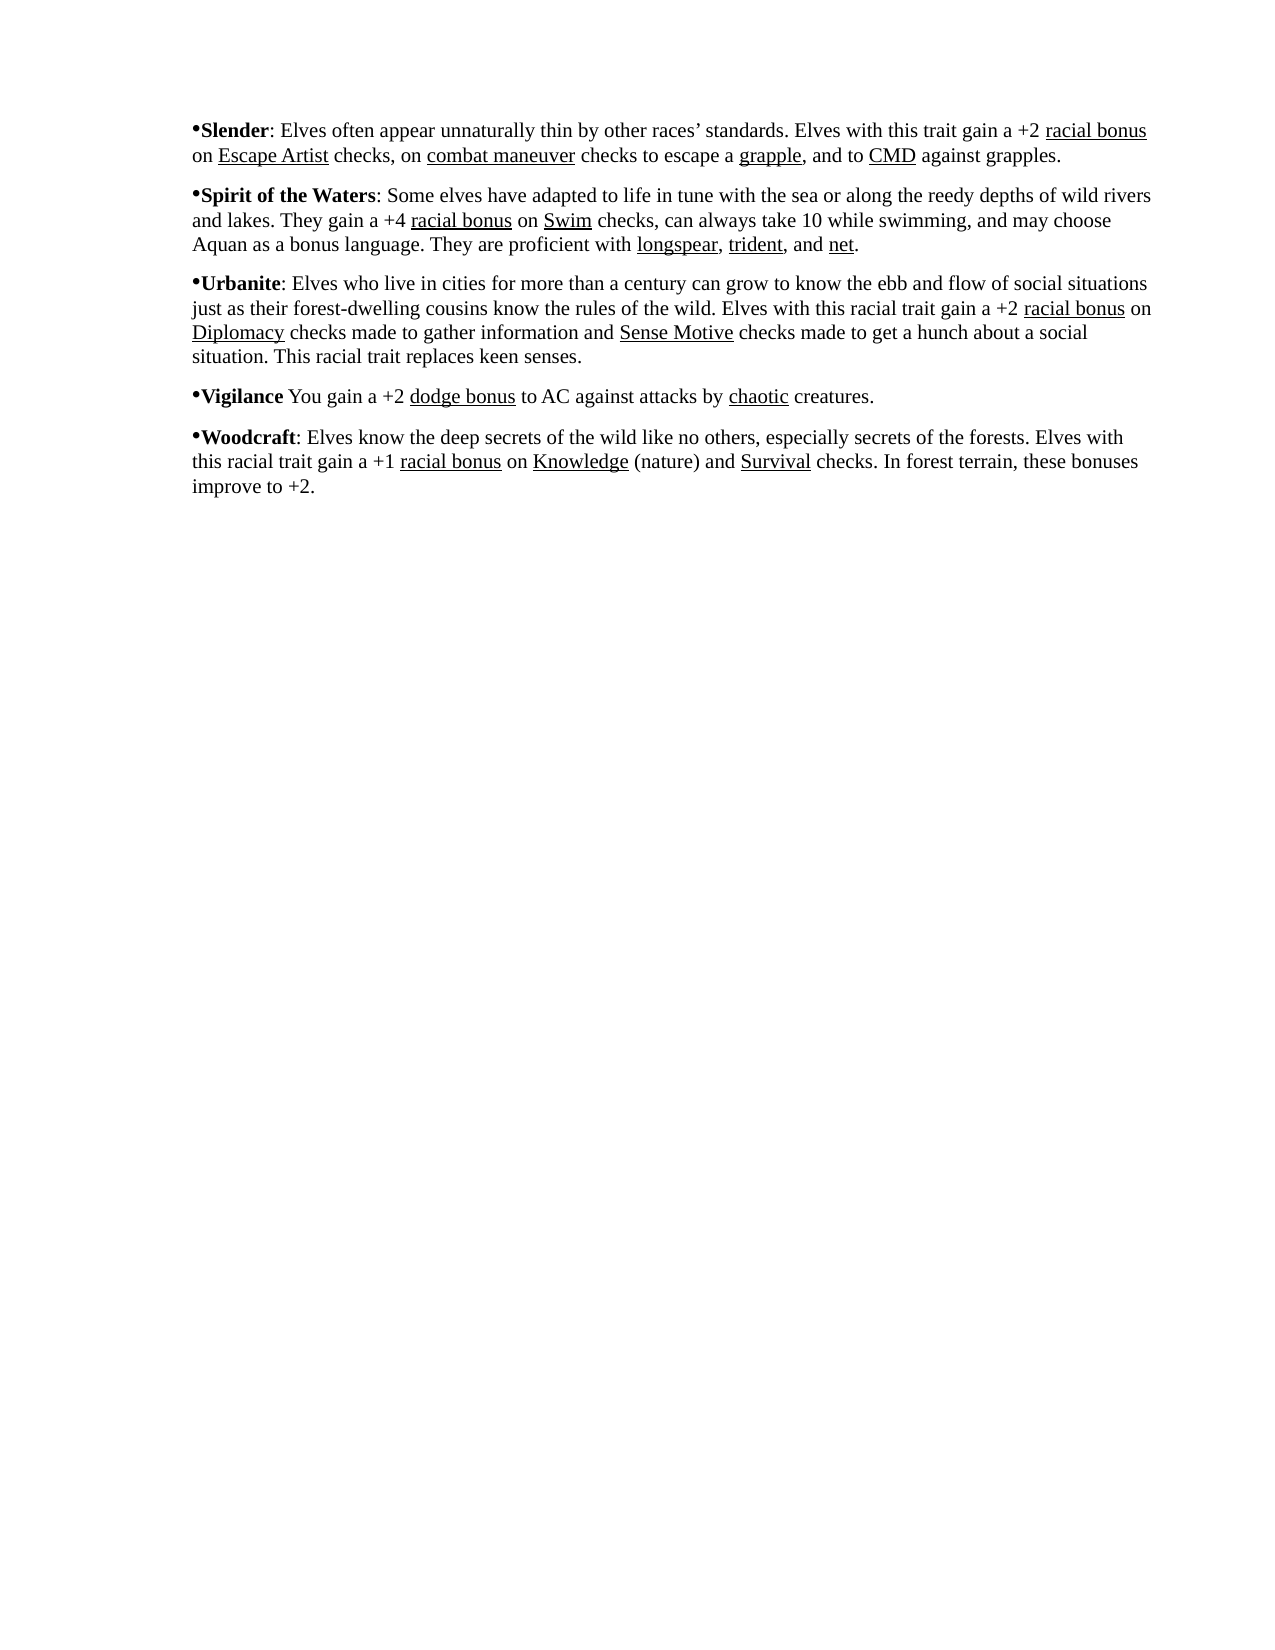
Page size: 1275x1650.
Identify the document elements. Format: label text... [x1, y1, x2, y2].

list Slender: Elves often appear unnaturally thin by other races’ standards. Elves with this trait gain a +2 racial bonus on Escape Artist checks, on combat maneuver checks to escape a grapple, and to CMD against grapples. [118, 118, 1157, 167]
list Vigilance You gain a +2 dodge bonus to AC against attacks by chaotic creatures. [118, 384, 1157, 409]
list Urbanite: Elves who live in cities for more than a century can grow to know the ebb and flow of social situations just as their forest-dwelling cousins know the rules of the wild. Elves with this racial trait gain a +2 racial bonus on Diplomacy checks made to gather information and Sense Motive checks made to get a hunch about a social situation. This racial trait replaces keen senses. [118, 271, 1157, 368]
list Spirit of the Waters: Some elves have adapted to life in tune with the sea or along the reedy depths of wild rivers and lakes. They gain a +4 racial bonus on Swim checks, can always take 10 while swimming, and may choose Aquan as a bonus language. They are proficient with longspear, trident, and net. [118, 183, 1157, 256]
list Woodcraft: Elves know the deep secrets of the wild like no others, especially secrets of the forests. Elves with this racial trait gain a +1 racial bonus on Knowledge (nature) and Survival checks. In forest terrain, these bonuses improve to +2. [118, 424, 1157, 498]
